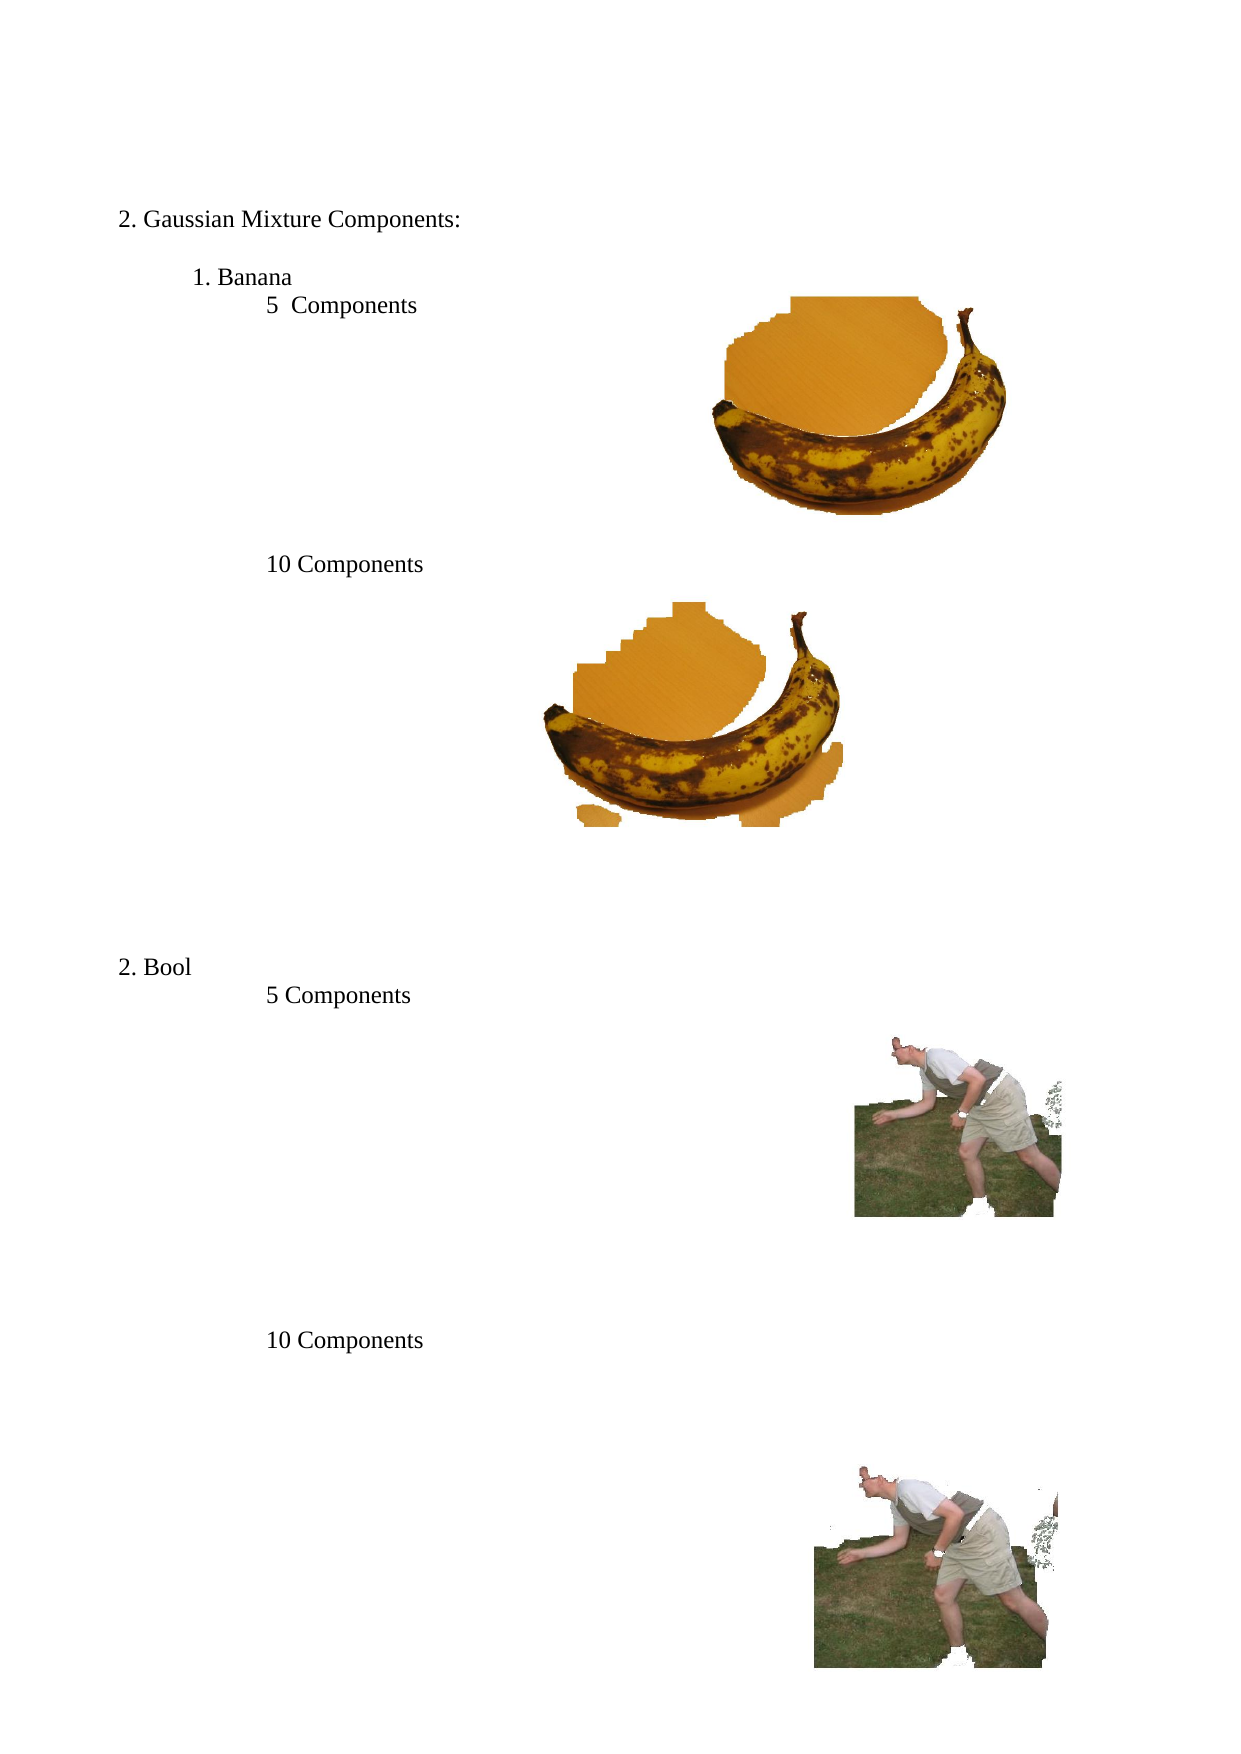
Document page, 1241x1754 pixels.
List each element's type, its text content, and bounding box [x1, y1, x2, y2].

text 2. Gaussian Mixture Components: [118, 204, 1122, 233]
text 10 Components [118, 549, 1122, 578]
picture [644, 1343, 1126, 1713]
text 5 Components [118, 291, 648, 319]
text [1074, 291, 1122, 319]
picture [479, 578, 908, 874]
text 2. Bool [118, 952, 700, 981]
text 5 Components [118, 981, 700, 1009]
picture [700, 927, 1130, 1257]
text 1. Banana [118, 262, 1122, 291]
picture [648, 275, 1074, 569]
text 10 Components [118, 1326, 1122, 1354]
